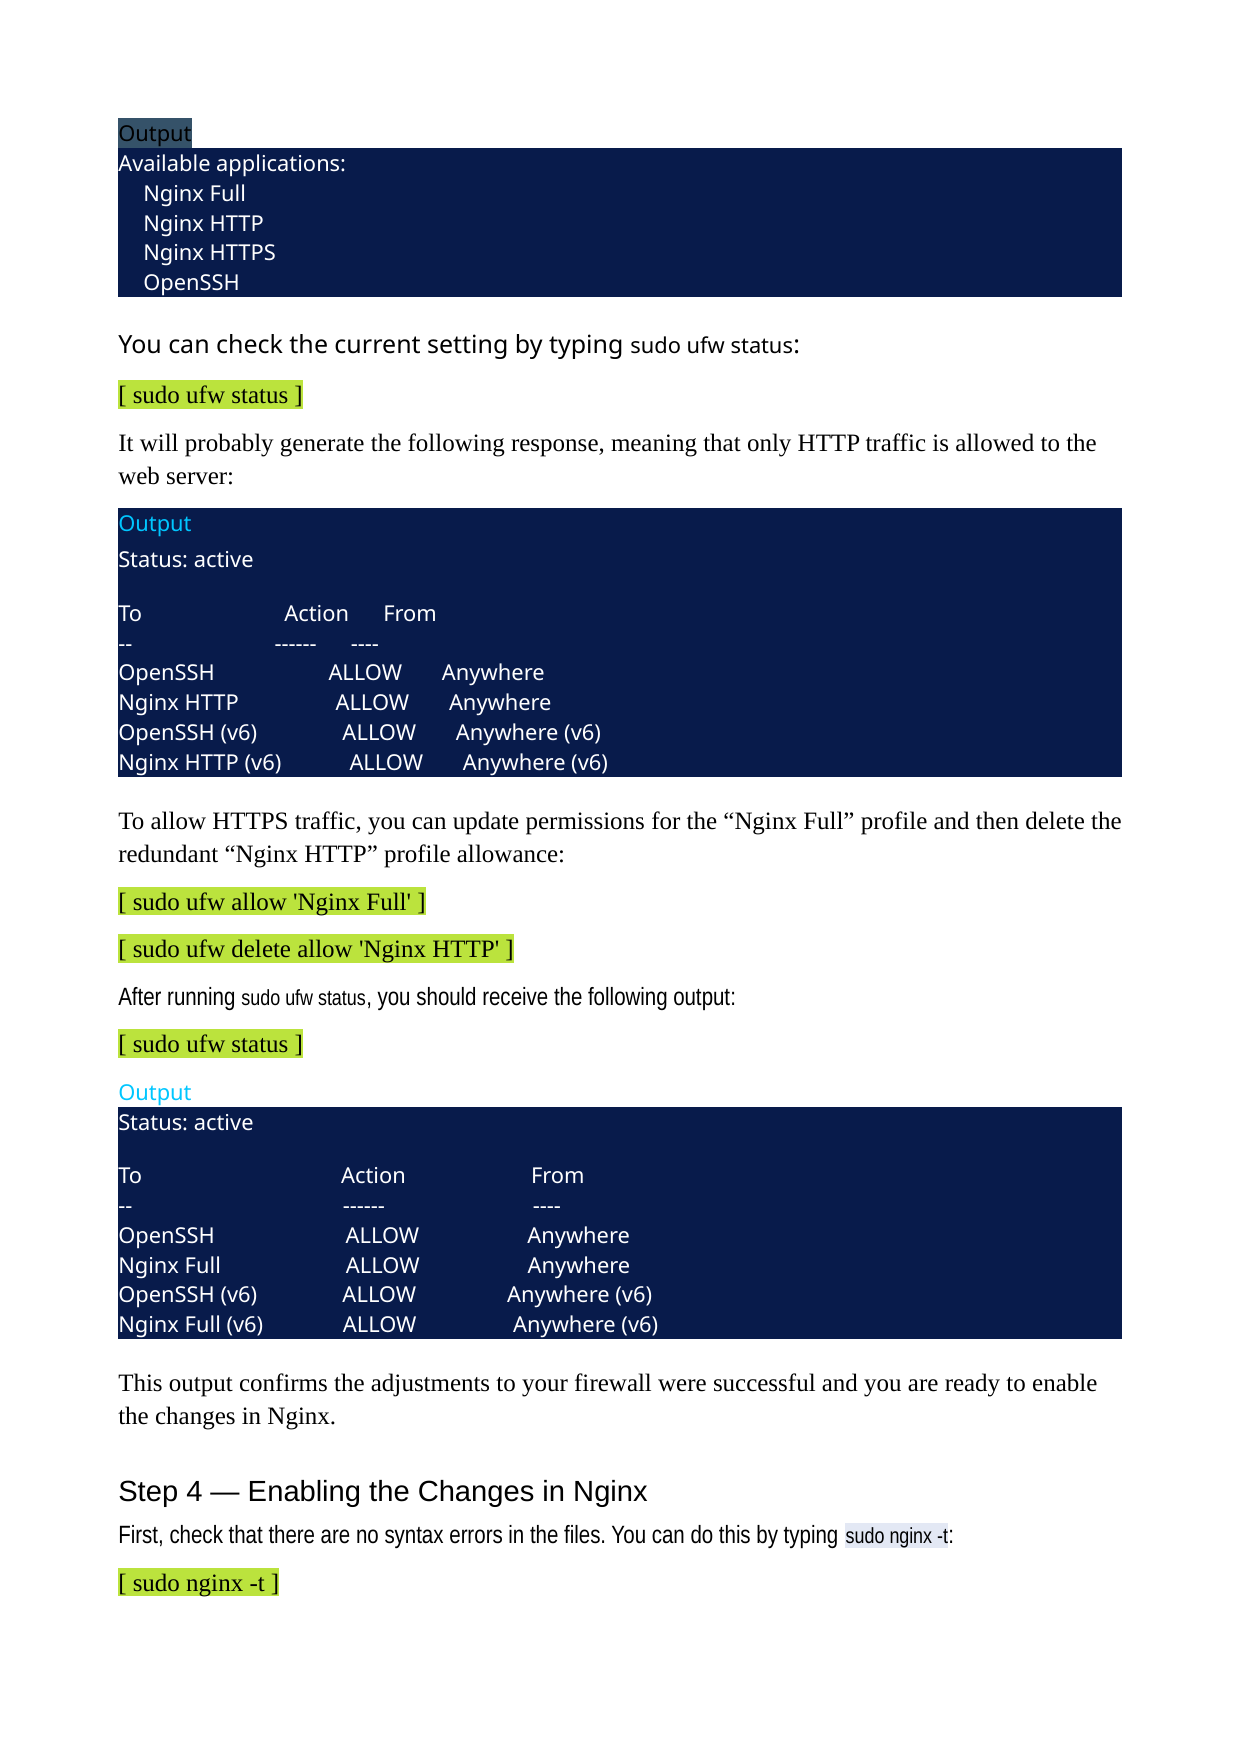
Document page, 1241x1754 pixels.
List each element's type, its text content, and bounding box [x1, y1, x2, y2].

text Output [118, 508, 1122, 538]
text [ sudo ufw delete allow 'Nginx HTTP' ] [118, 934, 1122, 963]
text To Action From [118, 598, 1122, 628]
text This output confirms the adjustments to your firewall were successful and you are ready to enable the changes in Nginx. [118, 1368, 1122, 1430]
text To allow HTTPS traffic, you can update permissions for the “Nginx Full” profile and then delete the redundant “Nginx HTTP” profile allowance: [118, 806, 1122, 868]
text OpenSSH (v6) ALLOW Anywhere (v6) [118, 1279, 1122, 1309]
text [ sudo ufw status ] [118, 1029, 1122, 1058]
text -- ------ ---- [118, 1190, 1122, 1220]
text OpenSSH [118, 267, 1122, 297]
text [ sudo nginx -t ] [118, 1568, 1122, 1596]
text After running sudo ufw status, you should receive the following output: [118, 982, 1122, 1011]
text Status: active [118, 544, 1122, 574]
subtitle Step 4 — Enabling the Changes in Nginx [118, 1474, 1122, 1508]
text OpenSSH ALLOW Anywhere [118, 1220, 1122, 1249]
text [ sudo ufw status ] [118, 380, 1122, 409]
text Nginx HTTP (v6) ALLOW Anywhere (v6) [118, 747, 1122, 777]
text Nginx HTTP ALLOW Anywhere [118, 687, 1122, 717]
text Output [118, 1077, 1122, 1107]
text Nginx HTTP [118, 207, 1122, 237]
text Output [118, 118, 1122, 148]
text OpenSSH ALLOW Anywhere [118, 657, 1122, 687]
text Nginx Full (v6) ALLOW Anywhere (v6) [118, 1309, 1122, 1339]
text Nginx Full [118, 178, 1122, 207]
text You can check the current setting by typing sudo ufw status: [118, 326, 1122, 360]
text First, check that there are no syntax errors in the files. You can do this by typing sudo nginx -t: [118, 1520, 1122, 1549]
text [ sudo ufw allow 'Nginx Full' ] [118, 887, 1122, 915]
text To Action From [118, 1160, 1122, 1190]
text Nginx HTTPS [118, 237, 1122, 267]
text Status: active [118, 1107, 1122, 1137]
text Nginx Full ALLOW Anywhere [118, 1249, 1122, 1279]
text -- ------ ---- [118, 628, 1122, 657]
text OpenSSH (v6) ALLOW Anywhere (v6) [118, 717, 1122, 747]
text Available applications: [118, 148, 1122, 178]
text It will probably generate the following response, meaning that only HTTP traffic is allowed to the web server: [118, 428, 1122, 489]
